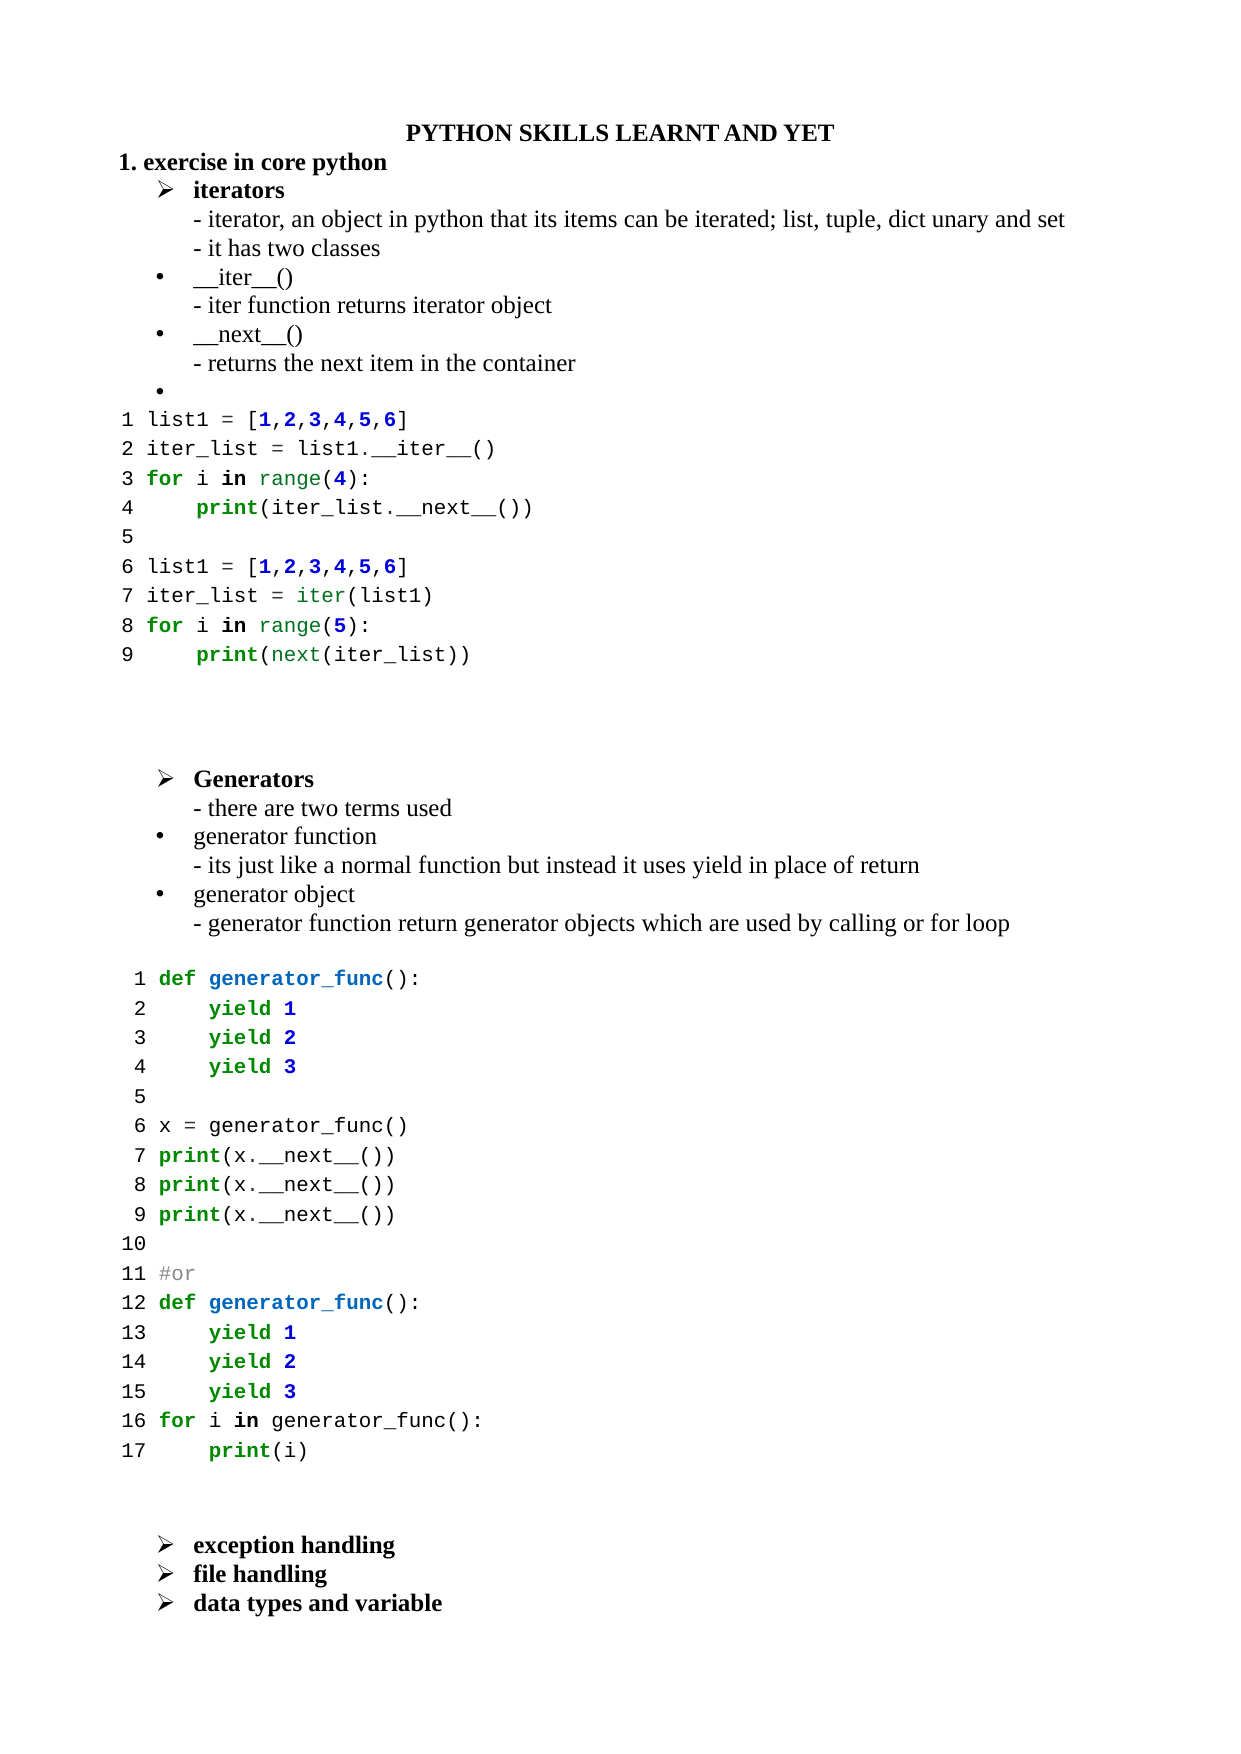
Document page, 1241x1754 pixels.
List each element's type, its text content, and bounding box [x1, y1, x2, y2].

list - iterator, an object in python that its items can be iterated; list, tuple, dict unary and set [156, 204, 1122, 233]
list - returns the next item in the container [156, 348, 1122, 377]
text 1. exercise in core python [118, 147, 1122, 176]
list - its just like a normal function but instead it uses yield in place of return [156, 850, 1122, 879]
list __iter__() [156, 262, 1122, 291]
list generator function [156, 821, 1122, 850]
list Generators [156, 764, 1122, 793]
table_header def generator_func(): yield 1 yield 2 yield 3 x = generator_func() print(x.__next__()) print(x.__next__()) print(x.__next__()) #or def generator_func(): yield 1 yield 2 yield 3 for i in generator_func(): print(i) [156, 965, 496, 1502]
list generator object [156, 879, 1122, 908]
list - generator function return generator objects which are used by calling or for loop [156, 908, 1122, 936]
list - it has two classes [156, 233, 1122, 262]
list data types and variable [156, 1588, 1122, 1617]
table_header 1 2 3 4 5 6 7 8 9 [118, 406, 143, 706]
table_header list1 = [1,2,3,4,5,6] iter_list = list1.__iter__() for i in range(4): print(iter_list.__next__()) list1 = [1,2,3,4,5,6] iter_list = iter(list1) for i in range(5): print(next(iter_list)) [143, 406, 546, 706]
list - there are two terms used [156, 793, 1122, 821]
text PYTHON SKILLS LEARNT AND YET [118, 118, 1122, 147]
list - iter function returns iterator object [156, 291, 1122, 319]
list iterators [156, 176, 1122, 204]
list exception handling [156, 1530, 1122, 1559]
list __next__() [156, 319, 1122, 348]
table_header 1 2 3 4 5 6 7 8 9 10 11 12 13 14 15 16 17 [118, 965, 156, 1502]
list file handling [156, 1559, 1122, 1588]
